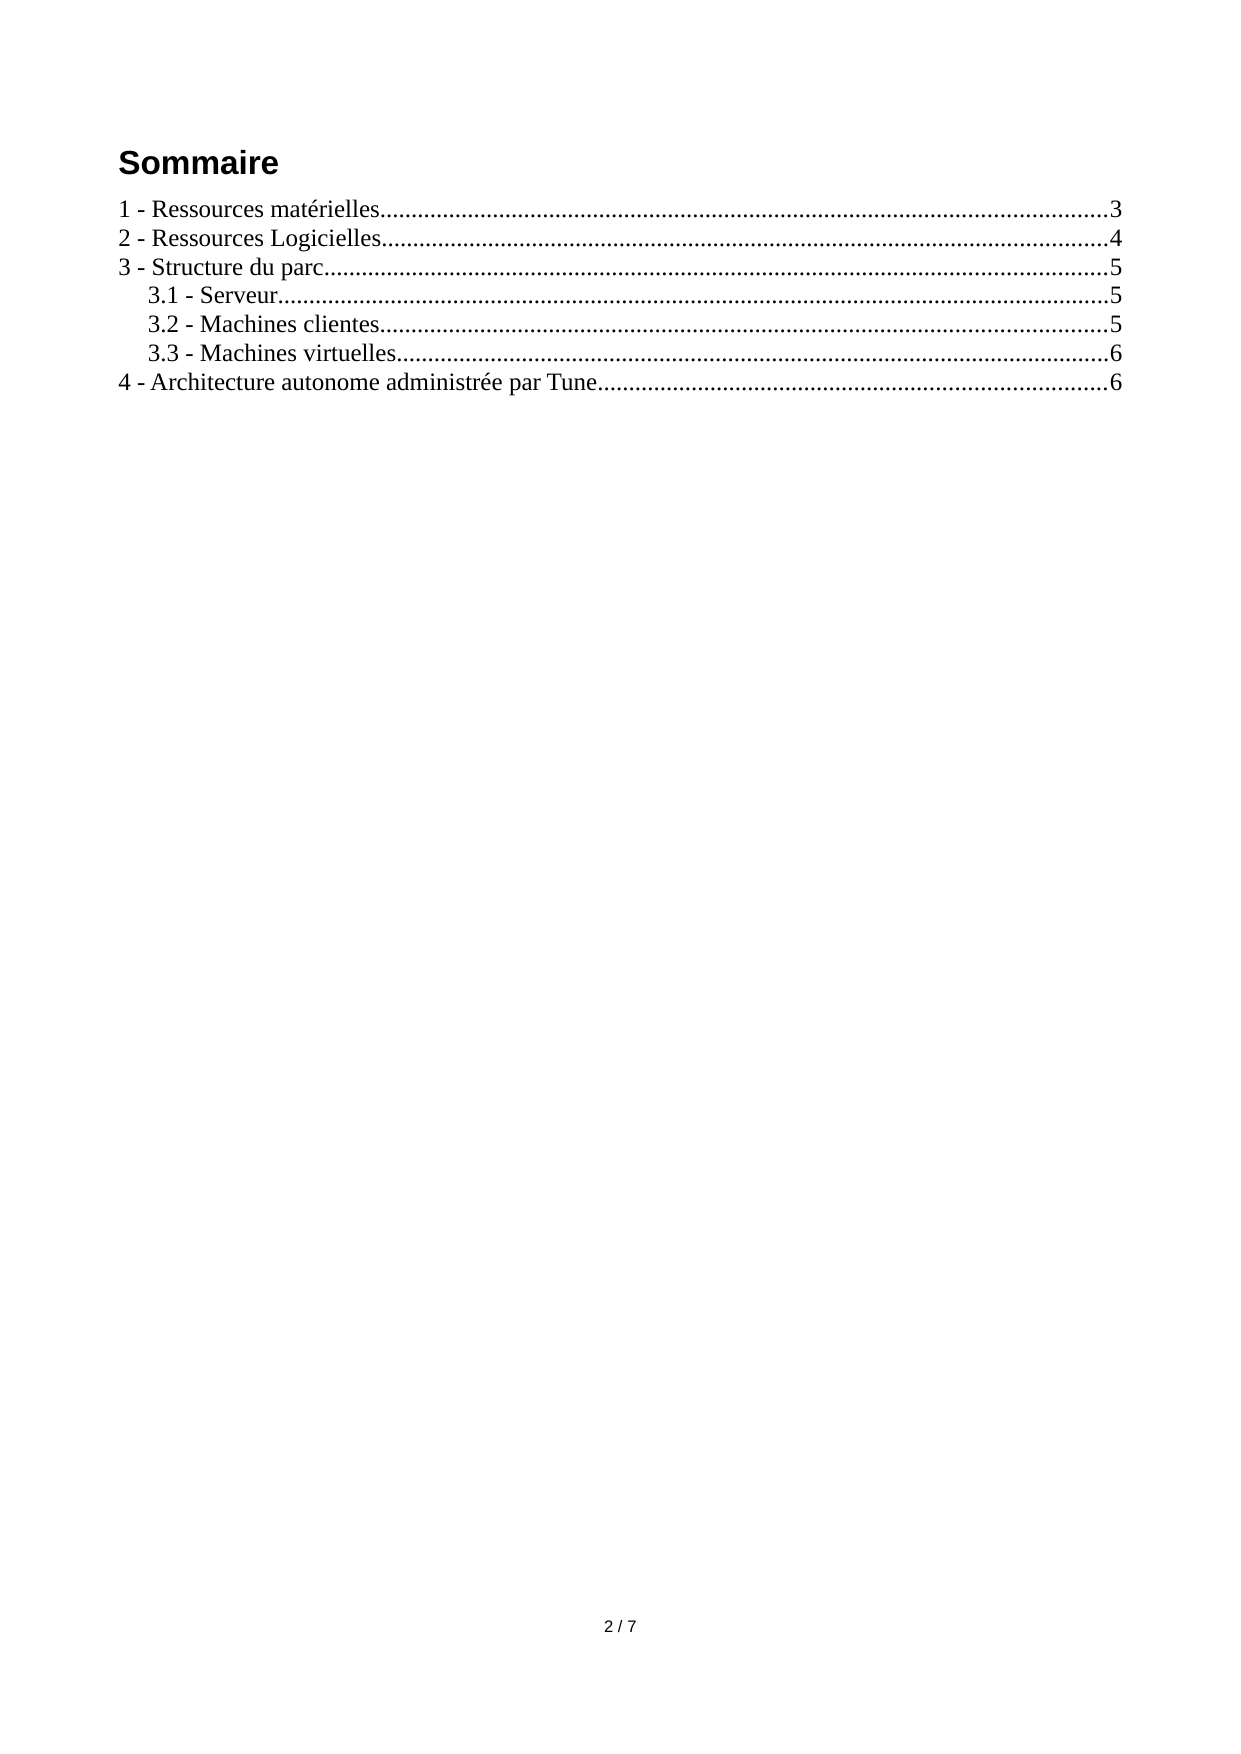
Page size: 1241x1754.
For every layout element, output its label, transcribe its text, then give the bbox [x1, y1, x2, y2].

text 3.1 - Serveur 5 [148, 280, 1122, 309]
text 3.2 - Machines clientes 5 [148, 309, 1122, 338]
text 1 - Ressources matérielles 3 [118, 194, 1122, 223]
subtitle Sommaire [118, 143, 1122, 182]
text 2 - Ressources Logicielles 4 [118, 223, 1122, 252]
text 3 - Structure du parc 5 [118, 252, 1122, 280]
text 4 - Architecture autonome administrée par Tune 6 [118, 367, 1122, 395]
text 3.3 - Machines virtuelles 6 [148, 338, 1122, 367]
